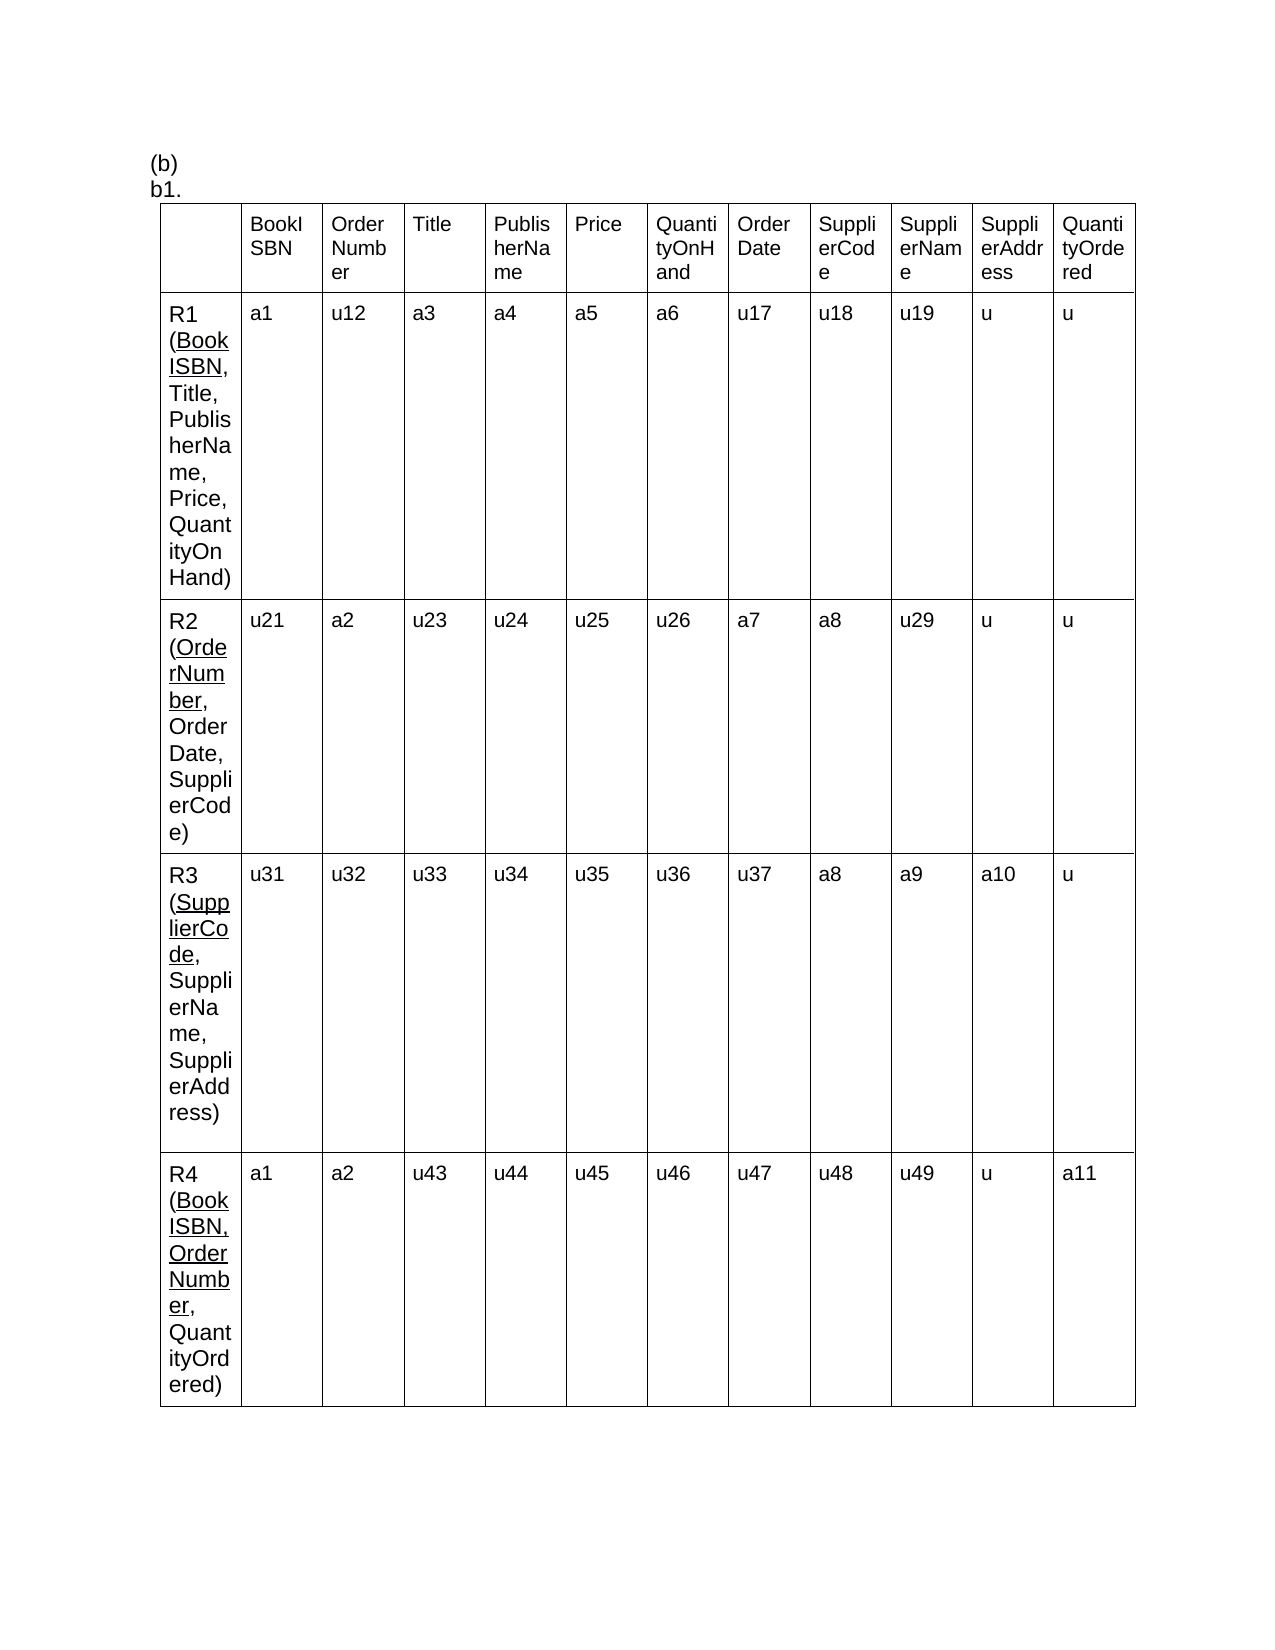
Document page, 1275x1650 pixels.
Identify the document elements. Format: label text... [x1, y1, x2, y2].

table_cell u36 [648, 854, 728, 1152]
table_cell a11 [1054, 1152, 1135, 1406]
table_cell u [973, 1153, 1053, 1406]
table_cell u [973, 293, 1053, 599]
table_cell u32 [323, 854, 404, 1152]
table_cell u17 [729, 293, 810, 599]
table_header QuantityOnHand [648, 204, 728, 292]
table_cell u [1054, 599, 1135, 853]
table_cell u [1054, 853, 1135, 1152]
table_cell u37 [729, 854, 810, 1152]
table_cell R1 (BookISBN, Title, PublisherName, Price, QuantityOnHand) [161, 293, 241, 599]
table_cell u25 [567, 600, 647, 853]
table_cell a4 [486, 293, 566, 599]
table_cell u43 [405, 1153, 485, 1406]
table_cell R2 (OrderNumber, OrderDate, SupplierCode) [161, 600, 241, 853]
table_cell u35 [567, 854, 647, 1152]
table_cell R4 (BookISBN, OrderNumber, QuantityOrdered) [161, 1153, 241, 1406]
text b1. [150, 176, 1125, 203]
table_cell u21 [242, 600, 322, 853]
table_cell a6 [648, 293, 728, 599]
table_header SupplierCode [811, 204, 891, 292]
table_header [161, 204, 241, 292]
table_cell a1 [242, 1153, 322, 1406]
table_cell u47 [729, 1153, 810, 1406]
table_cell u33 [405, 854, 485, 1152]
table_cell u24 [486, 600, 566, 853]
table_cell u26 [648, 600, 728, 853]
table_header Title [405, 204, 485, 292]
table_header SupplierName [892, 204, 972, 292]
table_cell a8 [811, 854, 891, 1152]
table_cell u [973, 600, 1053, 853]
table_cell a10 [973, 854, 1053, 1152]
table_cell u45 [567, 1153, 647, 1406]
table_cell R3 (SupplierCode, SupplierName, SupplierAddress) [161, 854, 241, 1152]
table_cell u18 [811, 293, 891, 599]
table_cell u48 [811, 1153, 891, 1406]
table_cell u46 [648, 1153, 728, 1406]
table_cell u [1054, 292, 1135, 599]
table_cell a3 [405, 293, 485, 599]
table_cell a2 [323, 1153, 404, 1406]
table_cell u31 [242, 854, 322, 1152]
table_cell u44 [486, 1153, 566, 1406]
table_cell u12 [323, 293, 404, 599]
table_cell u23 [405, 600, 485, 853]
table_cell a9 [892, 854, 972, 1152]
table_cell a8 [811, 600, 891, 853]
table_header OrderDate [729, 204, 810, 292]
table_cell u19 [892, 293, 972, 599]
table_header BookISBN [242, 204, 322, 292]
table_cell u49 [892, 1153, 972, 1406]
table_header PublisherName [486, 204, 566, 292]
table_cell a5 [567, 293, 647, 599]
table_header OrderNumber [323, 204, 404, 292]
table_header Price [567, 204, 647, 292]
table_cell a2 [323, 600, 404, 853]
table_header QuantityOrdered [1054, 204, 1135, 292]
table_cell a1 [242, 293, 322, 599]
table_cell u34 [486, 854, 566, 1152]
table_cell u29 [892, 600, 972, 853]
table_cell a7 [729, 600, 810, 853]
table_header SupplierAddress [973, 204, 1053, 292]
